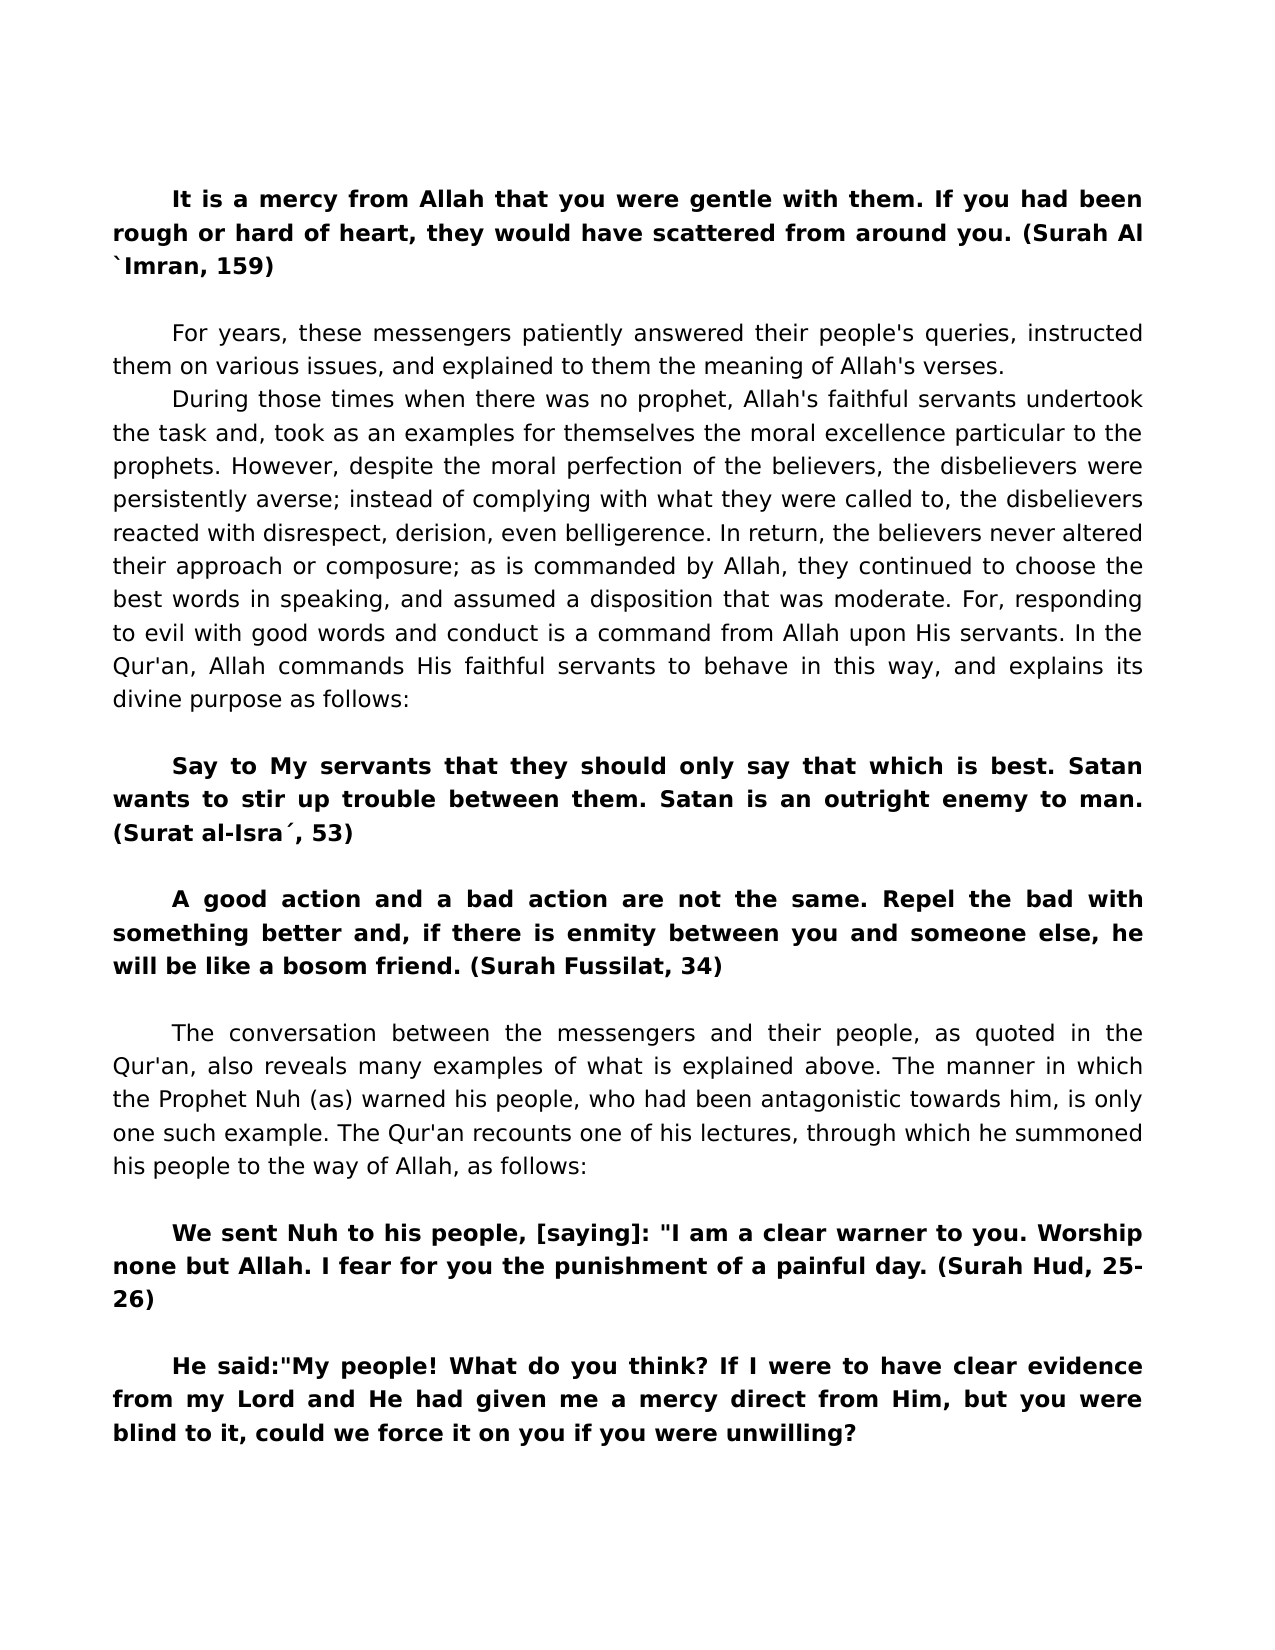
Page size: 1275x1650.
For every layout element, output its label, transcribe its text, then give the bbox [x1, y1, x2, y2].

text For years, these messengers patiently answered their people's queries, instructed them on various issues, and explained to them the meaning of Allah's verses. [112, 314, 1145, 381]
text He said:"My people! What do you think? If I were to have clear evidence from my Lord and He had given me a mercy direct from Him, but you were blind to it, could we force it on you if you were unwilling? [112, 1348, 1145, 1448]
text It is a mercy from Allah that you were gentle with them. If you had been rough or hard of heart, they would have scattered from around you. (Surah Al `Imran, 159) [112, 181, 1145, 281]
text During those times when there was no prophet, Allah's faithful servants undertook the task and, took as an examples for themselves the moral excellence particular to the prophets. However, despite the moral perfection of the believers, the disbelievers were persistently averse; instead of complying with what they were called to, the disbelievers reacted with disrespect, derision, even belligerence. In return, the believers never altered their approach or composure; as is commanded by Allah, they continued to choose the best words in speaking, and assumed a disposition that was moderate. For, responding to evil with good words and conduct is a command from Allah upon His servants. In the Qur'an, Allah commands His faithful servants to behave in this way, and explains its divine purpose as follows: [112, 381, 1145, 714]
text A good action and a bad action are not the same. Repel the bad with something better and, if there is enmity between you and someone else, he will be like a bosom friend. (Surah Fussilat, 34) [112, 881, 1145, 981]
text We sent Nuh to his people, [saying]: "I am a clear warner to you. Worship none but Allah. I fear for you the punishment of a painful day. (Surah Hud, 25-26) [112, 1214, 1145, 1314]
text Say to My servants that they should only say that which is best. Satan wants to stir up trouble between them. Satan is an outright enemy to man. (Surat al-Isra´, 53) [112, 748, 1145, 848]
text The conversation between the messengers and their people, as quoted in the Qur'an, also reveals many examples of what is explained above. The manner in which the Prophet Nuh (as) warned his people, who had been antagonistic towards him, is only one such example. The Qur'an recounts one of his lectures, through which he summoned his people to the way of Allah, as follows: [112, 1014, 1145, 1181]
